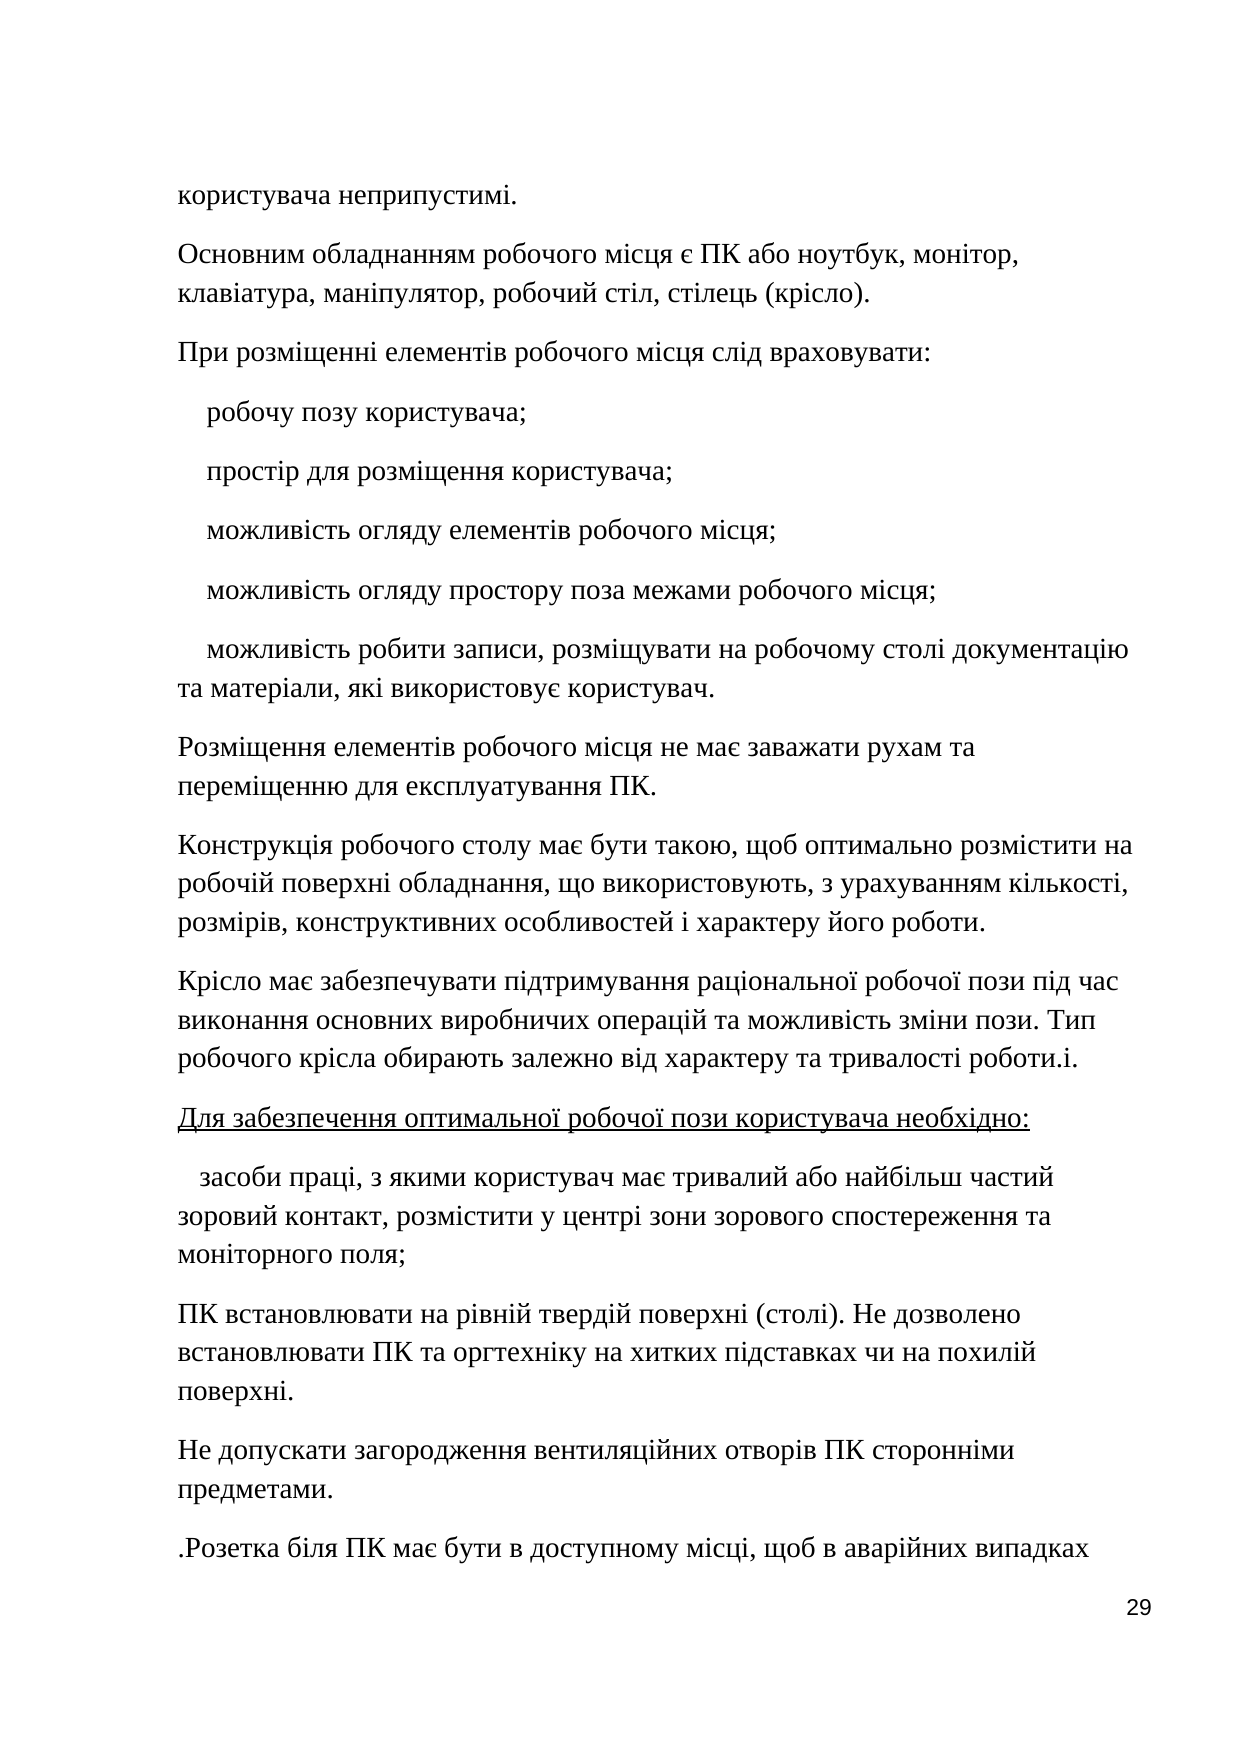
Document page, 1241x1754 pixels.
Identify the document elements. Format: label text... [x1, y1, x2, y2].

text Конструкція робочого столу має бути такою, щоб оптимально розмістити на робочій поверхні обладнання, що використовують, з урахуванням кількості, розмірів, конструктивних особливостей і характеру його роботи. [177, 827, 1152, 938]
text простір для розміщення користувача; [177, 453, 1152, 487]
text можливість огляду елементів робочого місця; [177, 512, 1152, 546]
text Для забезпечення оптимальної робочої пози користувача необхідно: [177, 1100, 1152, 1133]
text ПК встановлювати на рівній твердій поверхні (столі). Не дозволено встановлювати ПК та оргтехніку на хитких підставках чи на похилій поверхні. [177, 1296, 1152, 1406]
text Крісло має забезпечувати підтримування раціональної робочої пози під час виконання основних виробничих операцій та можливість зміни пози. Тип робочого крісла обирають залежно від характеру та тривалості роботи.і. [177, 963, 1152, 1074]
text Основним обладнанням робочого місця є ПК або ноутбук, монітор, клавіатура, маніпулятор, робочий стіл, стілець (крісло). [177, 236, 1152, 308]
text При розміщенні елементів робочого місця слід враховувати: [177, 334, 1152, 368]
text користувача неприпустимі. [177, 177, 1152, 211]
text робочу позу користувача; [177, 394, 1152, 427]
text Не допускати загородження вентиляційних отворів ПК сторонніми предметами. [177, 1432, 1152, 1504]
text засоби праці, з якими користувач має тривалий або найбільш частий зоровий контакт, розмістити у центрі зони зорового спостереження та моніторного поля; [177, 1159, 1152, 1270]
text Розміщення елементів робочого місця не має заважати рухам та переміщенню для експлуатування ПК. [177, 729, 1152, 801]
text .Розетка біля ПК має бути в доступному місці, щоб в аварійних випадках [177, 1530, 1152, 1564]
text можливість огляду простору поза межами робочого місця; [177, 572, 1152, 605]
text можливість робити записи, розміщувати на робочому столі документацію та матеріали, які використовує користувач. [177, 631, 1152, 703]
